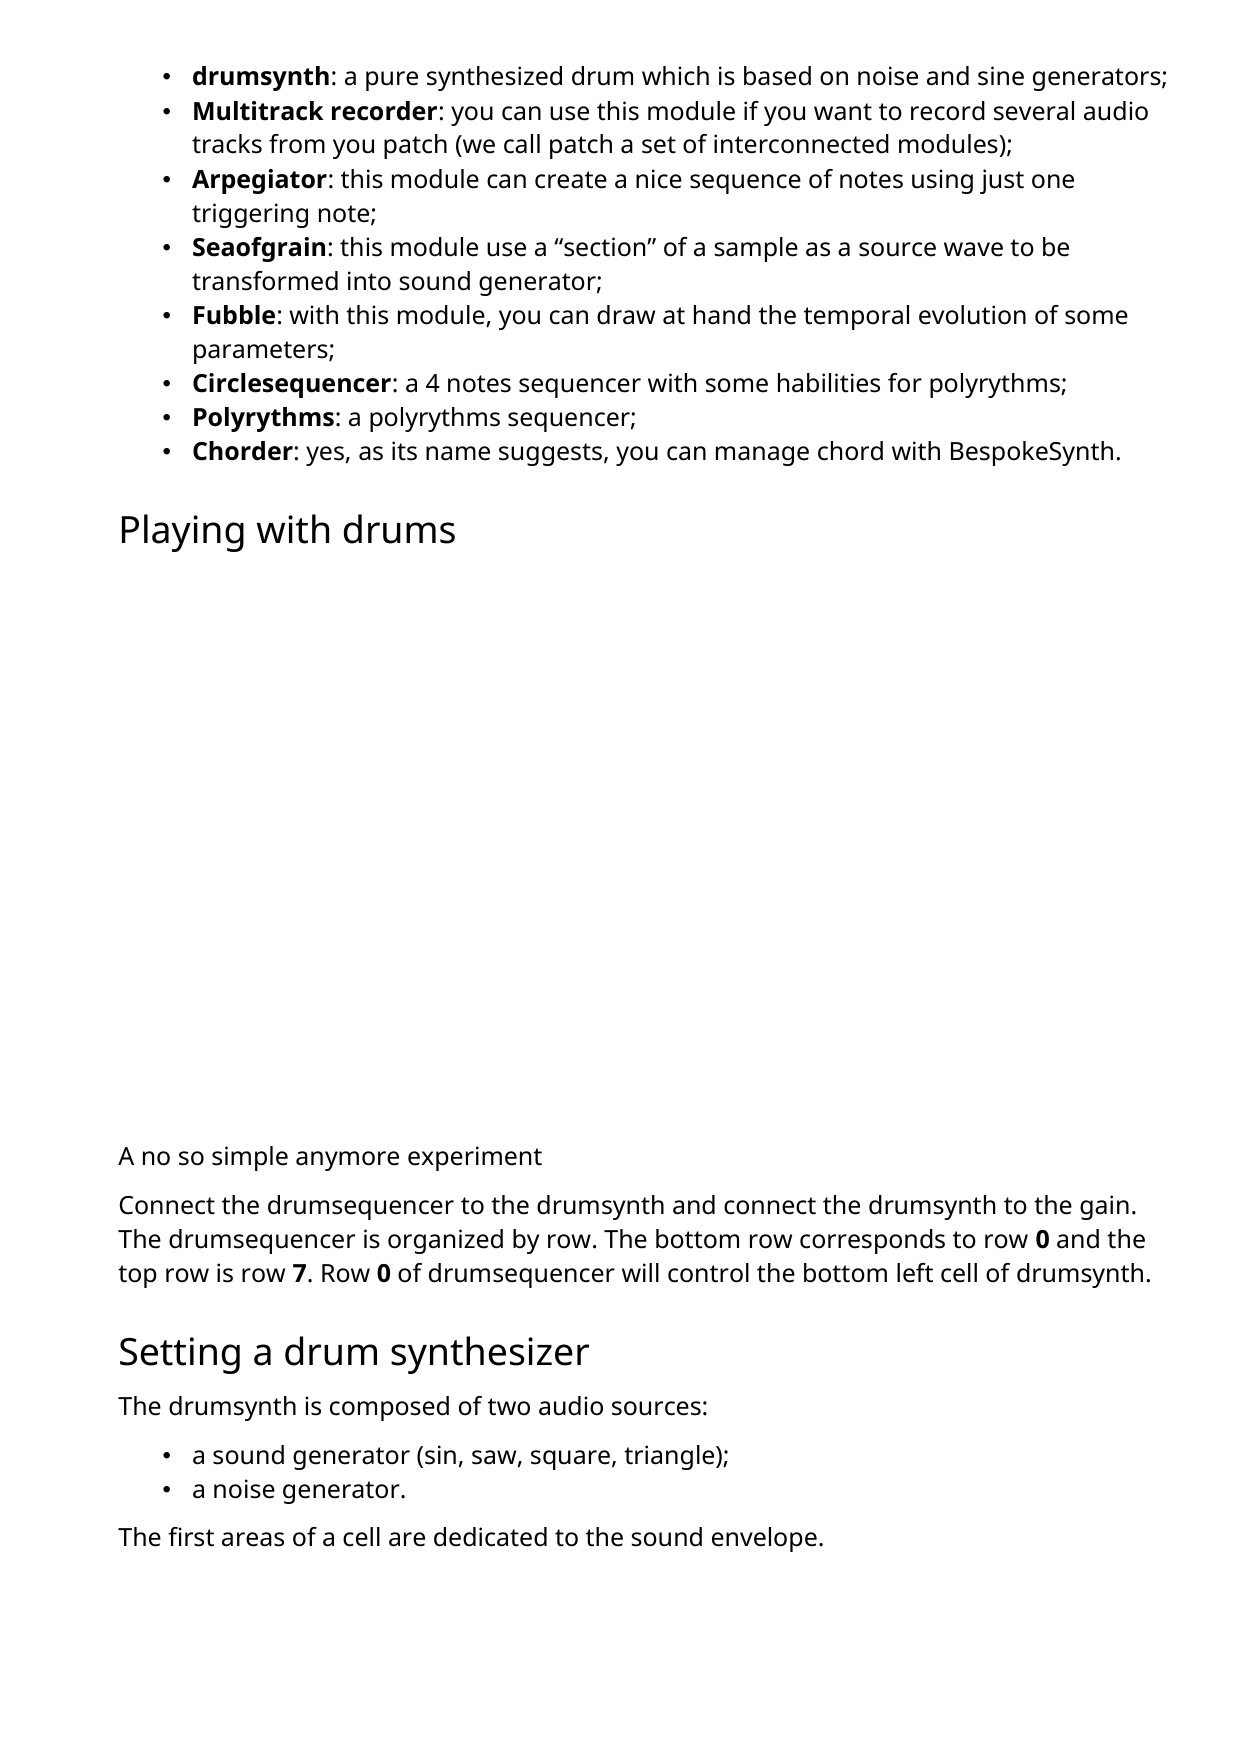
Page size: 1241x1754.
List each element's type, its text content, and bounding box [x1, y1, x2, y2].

text A no so simple anymore experiment [118, 567, 1181, 1173]
list Fubble: with this module, you can draw at hand the temporal evolution of some parameters; [162, 297, 1181, 366]
list a sound generator (sin, saw, square, triangle); [162, 1437, 1181, 1471]
list Polyrythms: a polyrythms sequencer; [162, 400, 1181, 434]
list drumsynth: a pure synthesized drum which is based on noise and sine generators; [162, 59, 1181, 93]
list Circlesequencer: a 4 notes sequencer with some habilities for polyrythms; [162, 366, 1181, 400]
subtitle Setting a drum synthesizer [118, 1325, 1181, 1376]
list Seaofgrain: this module use a “section” of a sample as a source wave to be transformed into sound generator; [162, 229, 1181, 297]
text The drumsynth is composed of two audio sources: [118, 1389, 1181, 1423]
list Arpegiator: this module can create a nice sequence of notes using just one triggering note; [162, 161, 1181, 229]
text Connect the drumsequencer to the drumsynth and connect the drumsynth to the gain. The drumsequencer is organized by row. The bottom row corresponds to row 0 and the top row is row 7. Row 0 of drumsequencer will control the bottom left cell of drumsynth. [118, 1187, 1181, 1290]
list Multitrack recorder: you can use this module if you want to record several audio tracks from you patch (we call patch a set of interconnected modules); [162, 93, 1181, 161]
text The first areas of a cell are dedicated to the sound envelope. [118, 1520, 1181, 1554]
subtitle Playing with drums [118, 503, 1181, 554]
list Chorder: yes, as its name suggests, you can manage chord with BespokeSynth. [162, 434, 1181, 468]
list a noise generator. [162, 1471, 1181, 1505]
